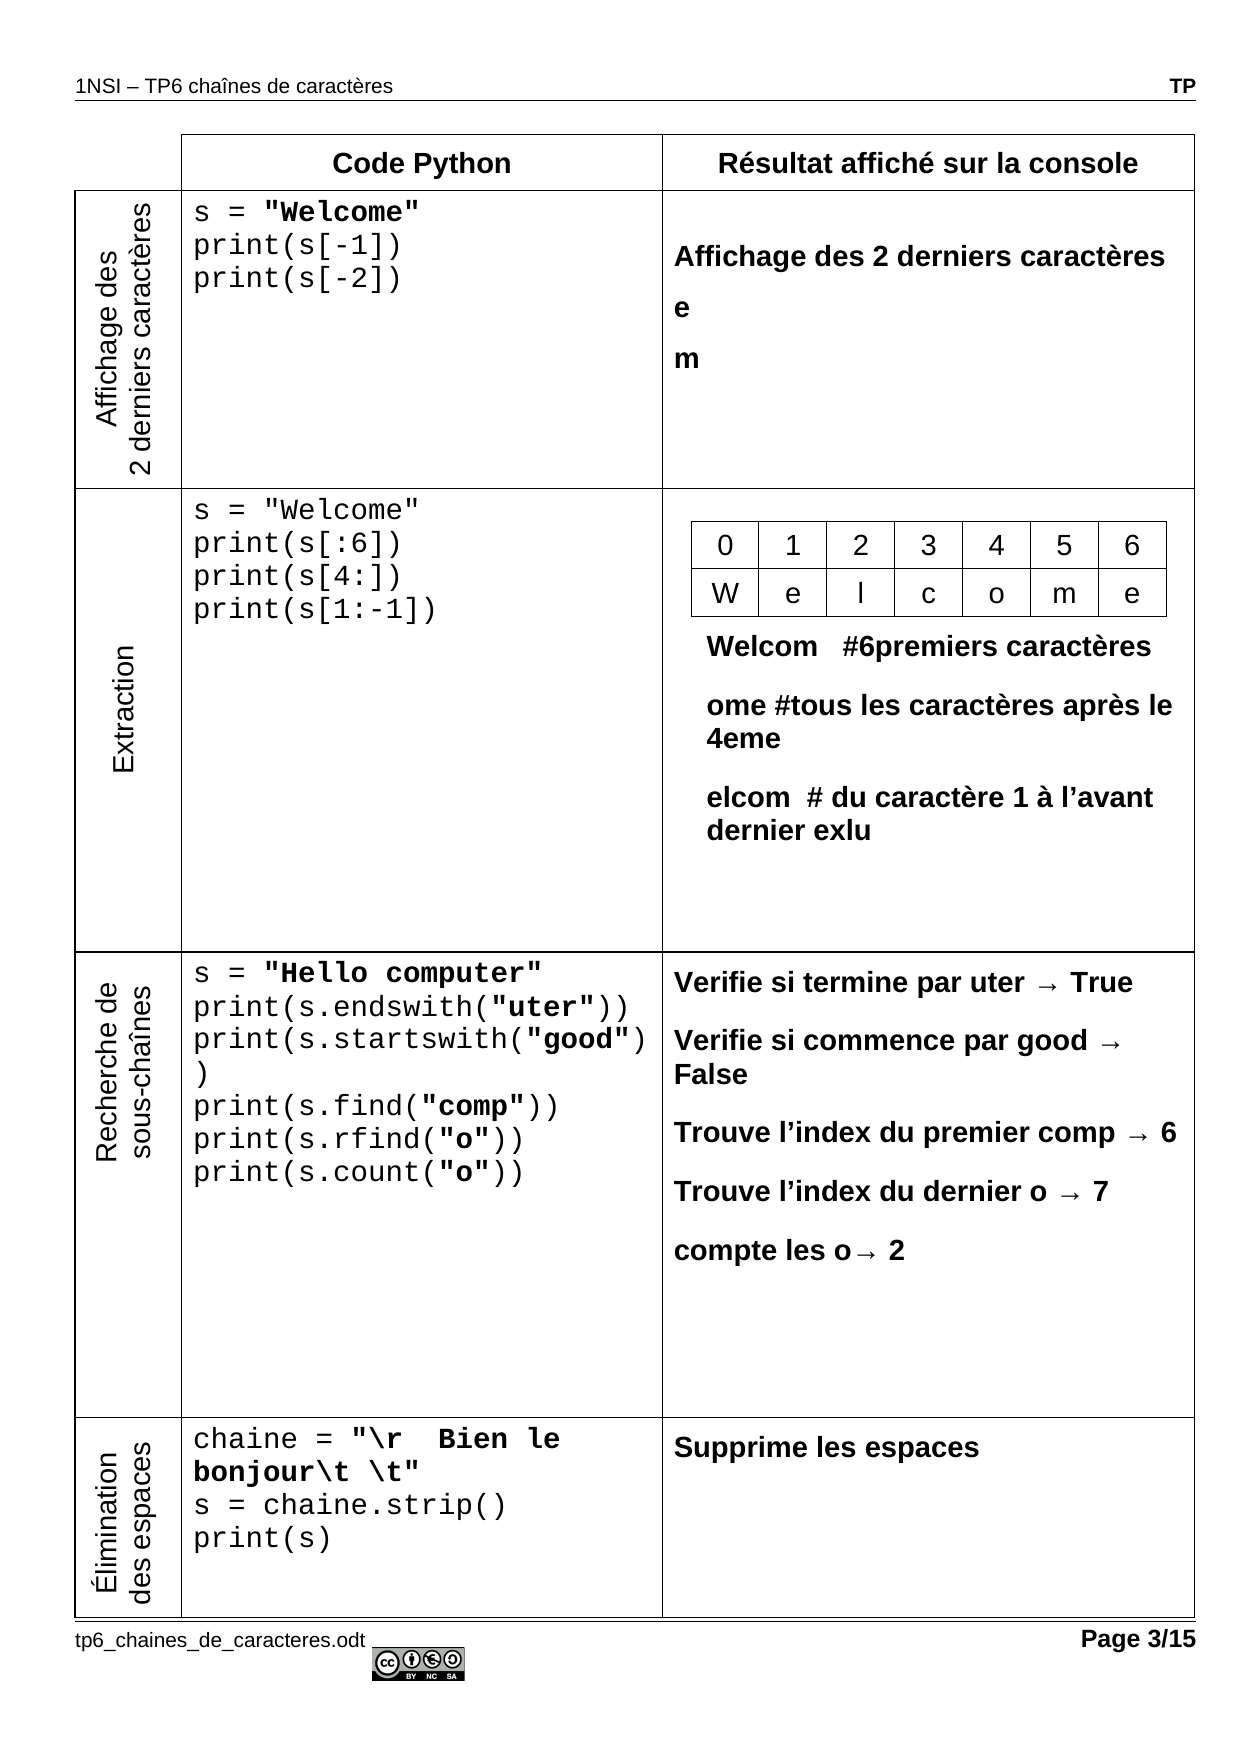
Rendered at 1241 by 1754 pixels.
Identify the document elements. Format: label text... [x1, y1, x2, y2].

table_cell l [827, 569, 894, 616]
table_cell Verifie si termine par uter → True Verifie si commence par good → False Trouve l’index du premier comp → 6 Trouve l’index du dernier o → 7 compte les o→ 2 [663, 953, 1194, 1417]
table_header [75, 134, 181, 190]
table_header 1 [759, 522, 826, 568]
table_cell Élimination des espaces [76, 1418, 181, 1617]
table_cell s = "Hello computer" print(s.endswith("uter")) print(s.startswith("good")) print(s.find("comp")) print(s.rfind("o")) print(s.count("o")) [182, 953, 662, 1417]
table_cell s = "Welcome" print(s[:6]) print(s[4:]) print(s[1:-1]) [182, 489, 662, 951]
table_cell Affichage des 2 derniers caractères e m [663, 191, 1194, 488]
table_header Résultat affiché sur la console [663, 135, 1194, 190]
table_cell Affichage des 2 derniers caractères [76, 191, 181, 488]
table_header 2 [827, 522, 894, 568]
table_cell Extraction [76, 489, 181, 951]
table_header 6 [1099, 522, 1166, 568]
table_cell Welcom #6premiers caractères ome #tous les caractères après le 4eme elcom # du caractère 1 à l’avant dernier exlu [663, 489, 1194, 951]
table_cell Recherche de sous-chaînes [76, 953, 181, 1417]
table_header 5 [1031, 522, 1098, 568]
picture [372, 1647, 465, 1681]
table_cell o [963, 569, 1030, 616]
table_cell e [1099, 569, 1166, 616]
table_cell W [692, 569, 758, 616]
table_cell s = "Welcome" print(s[-1]) print(s[-2]) [182, 191, 662, 488]
table_cell chaine = "\r Bien le bonjour\t \t" s = chaine.strip() print(s) [182, 1418, 662, 1617]
table_header 0 [692, 522, 758, 568]
table_header 4 [963, 522, 1030, 568]
table_header 3 [895, 522, 962, 568]
table_cell Supprime les espaces [663, 1418, 1194, 1617]
table_cell m [1031, 569, 1098, 616]
table_cell e [759, 569, 826, 616]
table_header Code Python [182, 135, 662, 190]
table_cell c [895, 569, 962, 616]
